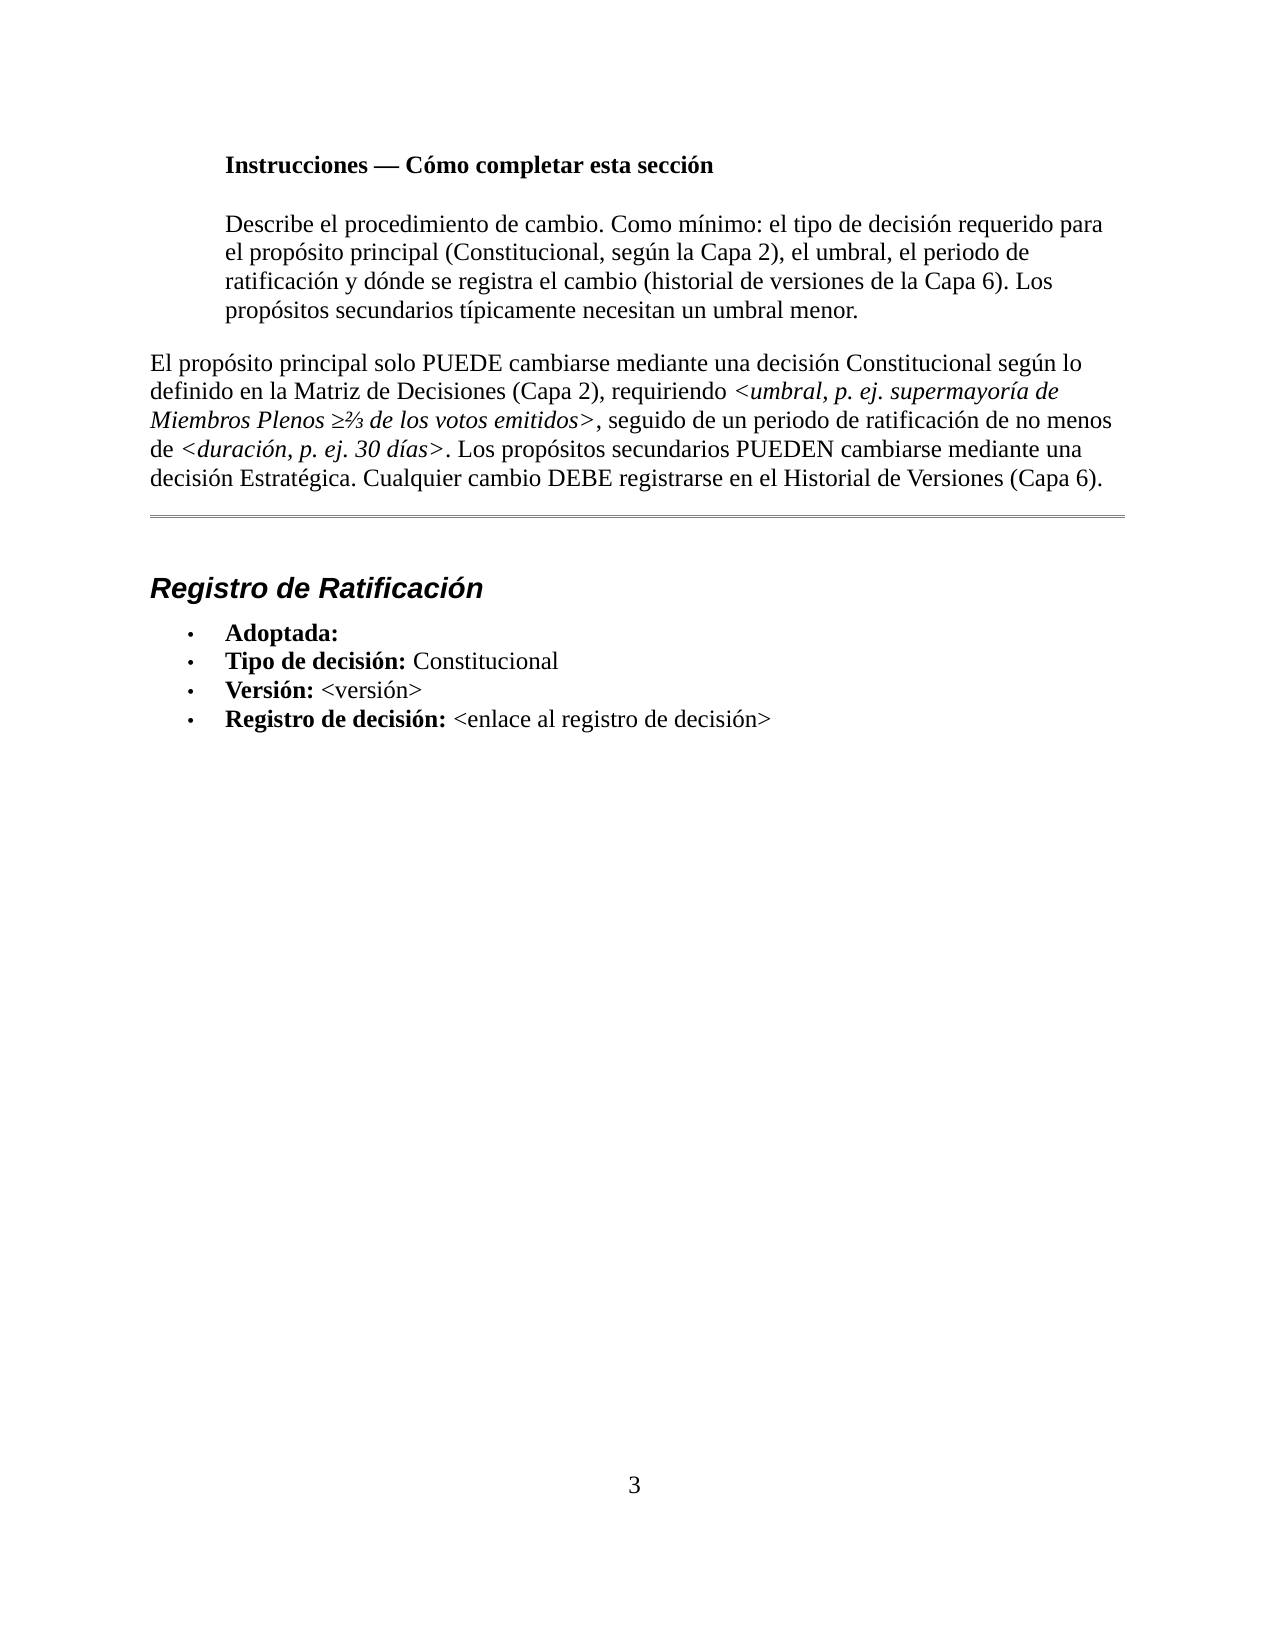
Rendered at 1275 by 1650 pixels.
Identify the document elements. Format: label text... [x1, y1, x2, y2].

list Registro de decisión: <enlace al registro de decisión> [187, 704, 1125, 733]
text Describe el procedimiento de cambio. Como mínimo: el tipo de decisión requerido para el propósito principal (Constitucional, según la Capa 2), el umbral, el periodo de ratificación y dónde se registra el cambio (historial de versiones de la Capa 6). Los propósitos secundarios típicamente necesitan un umbral menor. [225, 209, 1125, 324]
list Tipo de decisión: Constitucional [187, 646, 1125, 675]
subtitle Registro de Ratificación [150, 572, 1125, 605]
list Versión: <versión> [187, 675, 1125, 704]
text El propósito principal solo PUEDE cambiarse mediante una decisión Constitucional según lo definido en la Matriz de Decisiones (Capa 2), requiriendo <umbral, p. ej. supermayoría de Miembros Plenos ≥⅔ de los votos emitidos>, seguido de un periodo de ratificación de no menos de <duración, p. ej. 30 días>. Los propósitos secundarios PUEDEN cambiarse mediante una decisión Estratégica. Cualquier cambio DEBE registrarse en el Historial de Versiones (Capa 6). [150, 348, 1125, 491]
list Adoptada: [187, 618, 1125, 646]
text Instrucciones — Cómo completar esta sección [225, 150, 1125, 179]
